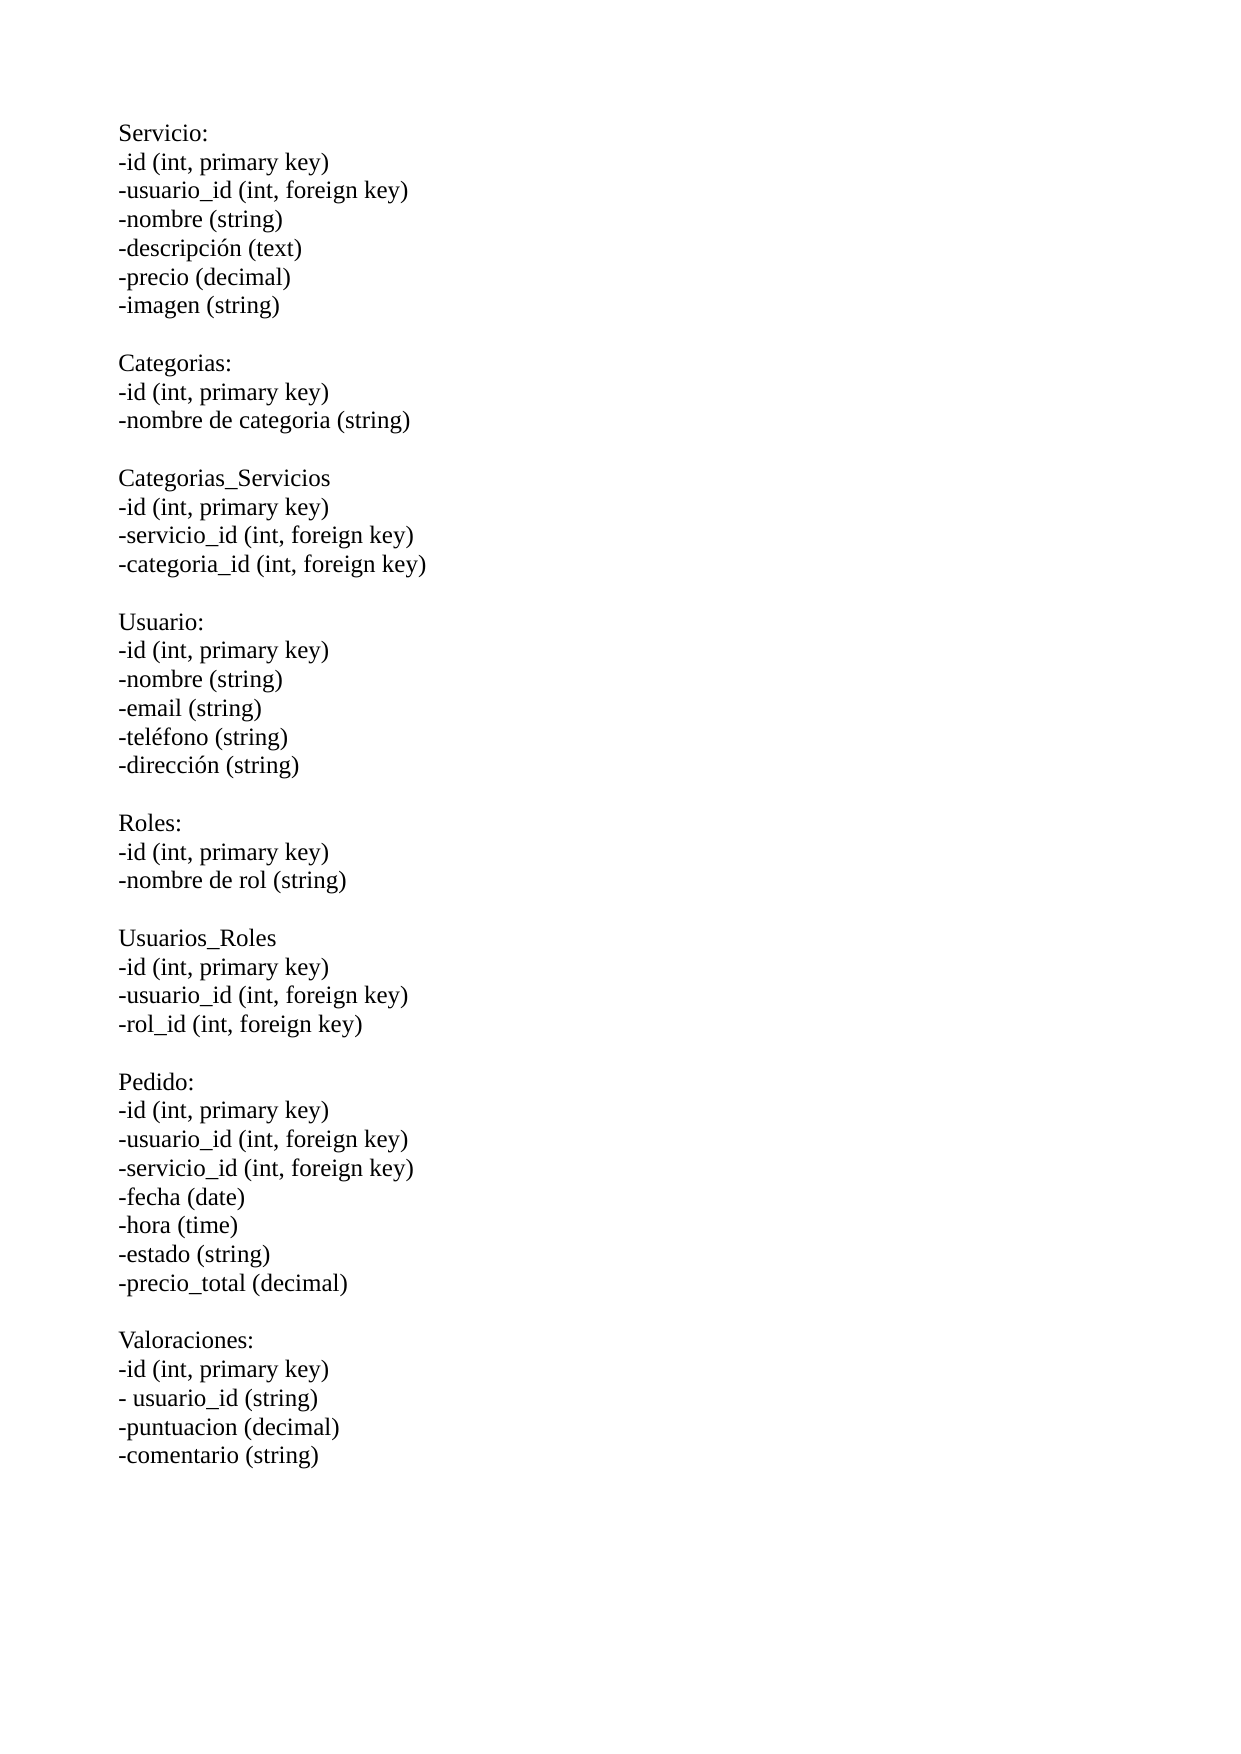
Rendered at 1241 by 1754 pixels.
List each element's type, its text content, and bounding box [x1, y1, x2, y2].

text -id (int, primary key) [118, 952, 1122, 981]
text -id (int, primary key) [118, 492, 1122, 521]
text -usuario_id (int, foreign key) [118, 981, 1122, 1009]
text -categoria_id (int, foreign key) [118, 549, 1122, 578]
text -nombre (string) [118, 204, 1122, 233]
text -dirección (string) [118, 751, 1122, 779]
text Categorias_Servicios [118, 463, 1122, 492]
text Categorias: [118, 348, 1122, 377]
text -hora (time) [118, 1211, 1122, 1239]
text -teléfono (string) [118, 722, 1122, 751]
text Usuario: [118, 607, 1122, 636]
text Roles: [118, 808, 1122, 837]
text -imagen (string) [118, 291, 1122, 319]
text - usuario_id (string) [118, 1383, 1122, 1412]
text -usuario_id (int, foreign key) [118, 1124, 1122, 1153]
text -rol_id (int, foreign key) [118, 1009, 1122, 1038]
text -estado (string) [118, 1239, 1122, 1268]
text -comentario (string) [118, 1441, 1122, 1469]
text -descripción (text) [118, 233, 1122, 262]
text Usuarios_Roles [118, 923, 1122, 952]
text Valoraciones: [118, 1326, 1122, 1354]
text Servicio: [118, 118, 1122, 147]
text -servicio_id (int, foreign key) [118, 521, 1122, 549]
text Pedido: [118, 1067, 1122, 1096]
text -id (int, primary key) [118, 837, 1122, 866]
text -email (string) [118, 693, 1122, 722]
text -nombre de categoria (string) [118, 406, 1122, 434]
text -id (int, primary key) [118, 1354, 1122, 1383]
text -id (int, primary key) [118, 377, 1122, 406]
text -id (int, primary key) [118, 636, 1122, 664]
text -nombre de rol (string) [118, 866, 1122, 894]
text -nombre (string) [118, 664, 1122, 693]
text -fecha (date) [118, 1182, 1122, 1211]
text -precio_total (decimal) [118, 1268, 1122, 1297]
text -id (int, primary key) [118, 1096, 1122, 1124]
text -servicio_id (int, foreign key) [118, 1153, 1122, 1182]
text -precio (decimal) [118, 262, 1122, 291]
text -id (int, primary key) [118, 147, 1122, 176]
text -usuario_id (int, foreign key) [118, 176, 1122, 204]
text -puntuacion (decimal) [118, 1412, 1122, 1441]
